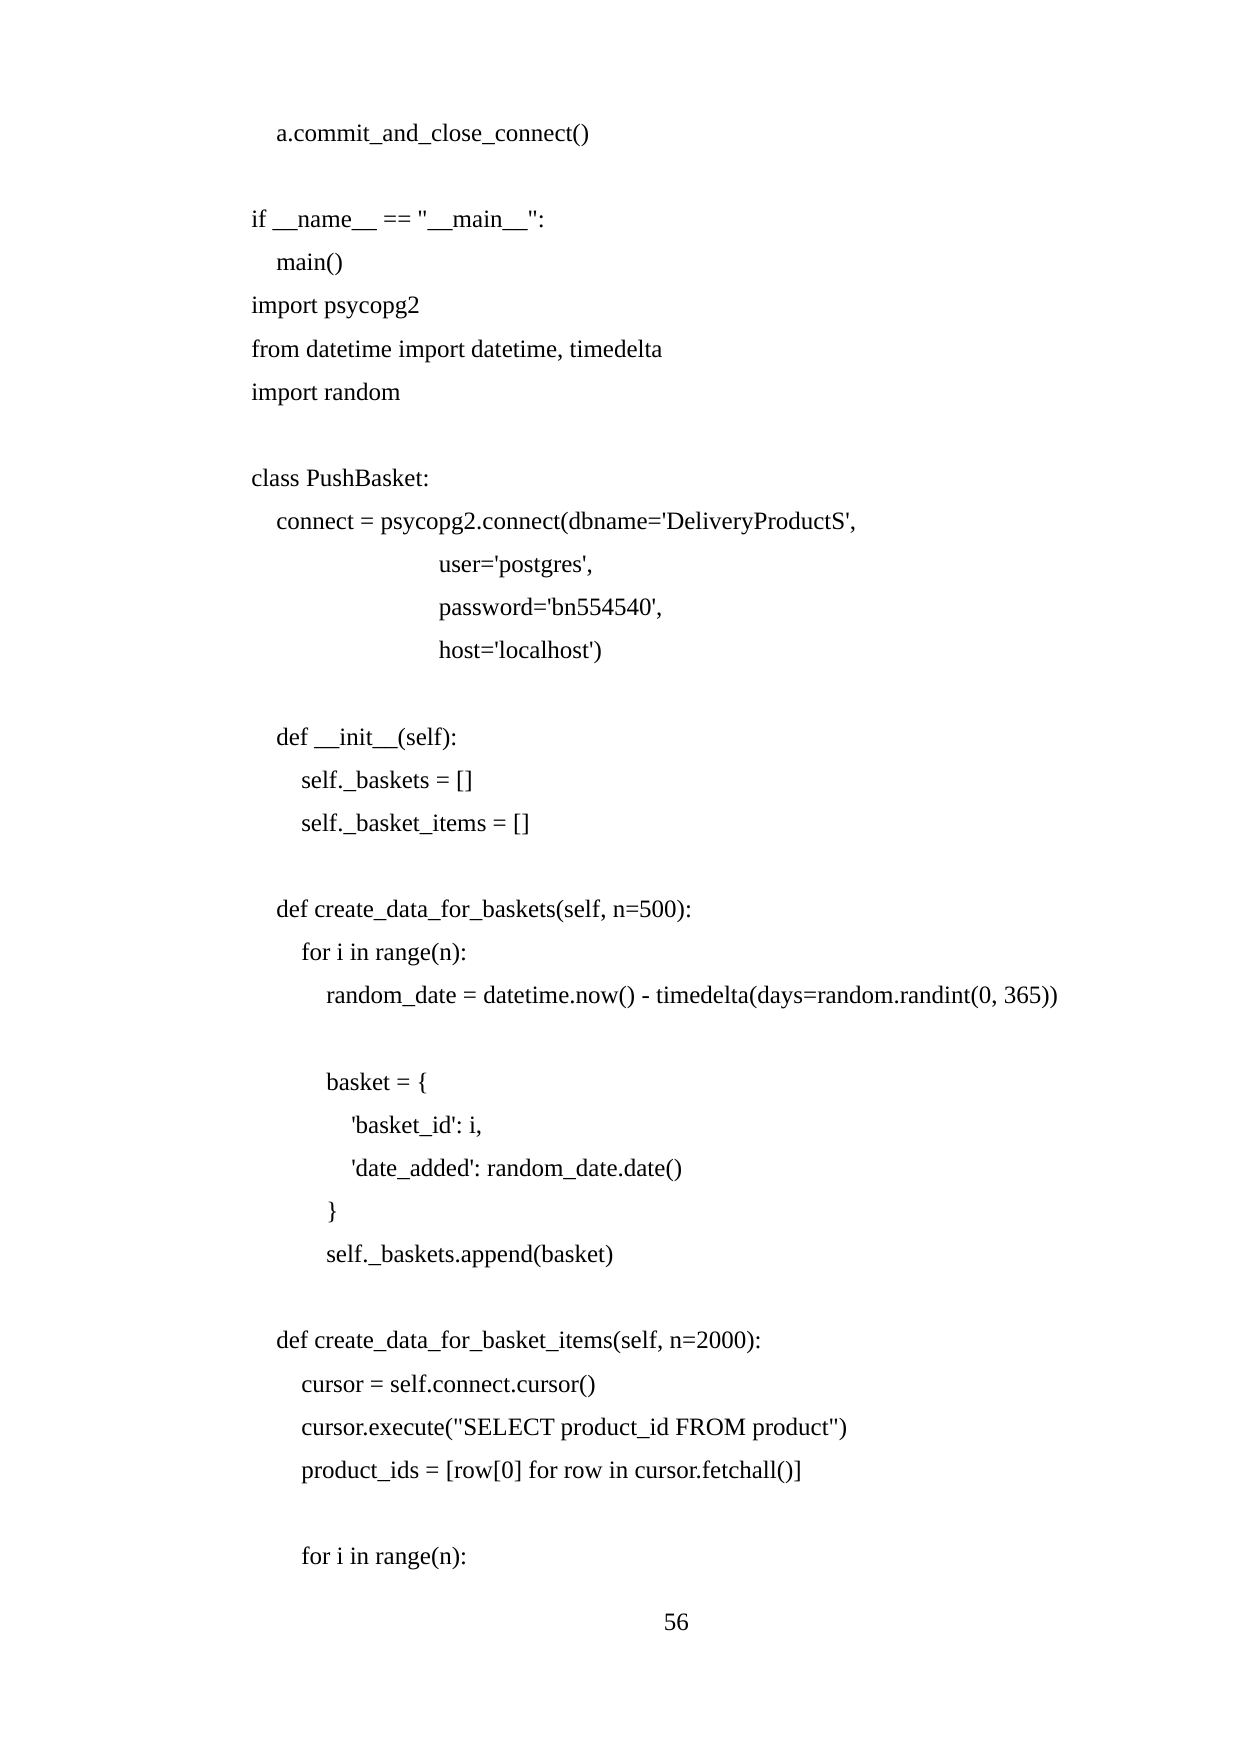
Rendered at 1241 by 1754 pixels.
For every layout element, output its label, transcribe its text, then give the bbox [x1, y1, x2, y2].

text import psycopg2 [177, 291, 1181, 319]
text cursor = self.connect.cursor() [177, 1369, 1181, 1397]
text cursor.execute("SELECT product_id FROM product") [177, 1412, 1181, 1441]
text def create_data_for_basket_items(self, n=2000): [177, 1326, 1181, 1354]
text 'basket_id': i, [177, 1110, 1181, 1139]
text host='localhost') [177, 636, 1181, 664]
text self._basket_items = [] [177, 808, 1181, 837]
text connect = psycopg2.connect(dbname='DeliveryProductS', [177, 506, 1181, 535]
text password='bn554540', [177, 592, 1181, 621]
text main() [177, 247, 1181, 276]
text for i in range(n): [177, 937, 1181, 966]
text class PushBasket: [177, 463, 1181, 492]
text product_ids = [row[0] for row in cursor.fetchall()] [177, 1455, 1181, 1484]
text if __name__ == "__main__": [177, 204, 1181, 233]
text import random [177, 377, 1181, 406]
text from datetime import datetime, timedelta [177, 334, 1181, 362]
text } [177, 1196, 1181, 1225]
text random_date = datetime.now() - timedelta(days=random.randint(0, 365)) [177, 981, 1181, 1009]
text def create_data_for_baskets(self, n=500): [177, 894, 1181, 923]
text self._baskets = [] [177, 765, 1181, 794]
text user='postgres', [177, 549, 1181, 578]
text basket = { [177, 1067, 1181, 1096]
text self._baskets.append(basket) [177, 1239, 1181, 1268]
text a.commit_and_close_connect() [177, 118, 1181, 147]
text def __init__(self): [177, 722, 1181, 751]
text for i in range(n): [177, 1541, 1181, 1570]
text 'date_added': random_date.date() [177, 1153, 1181, 1182]
